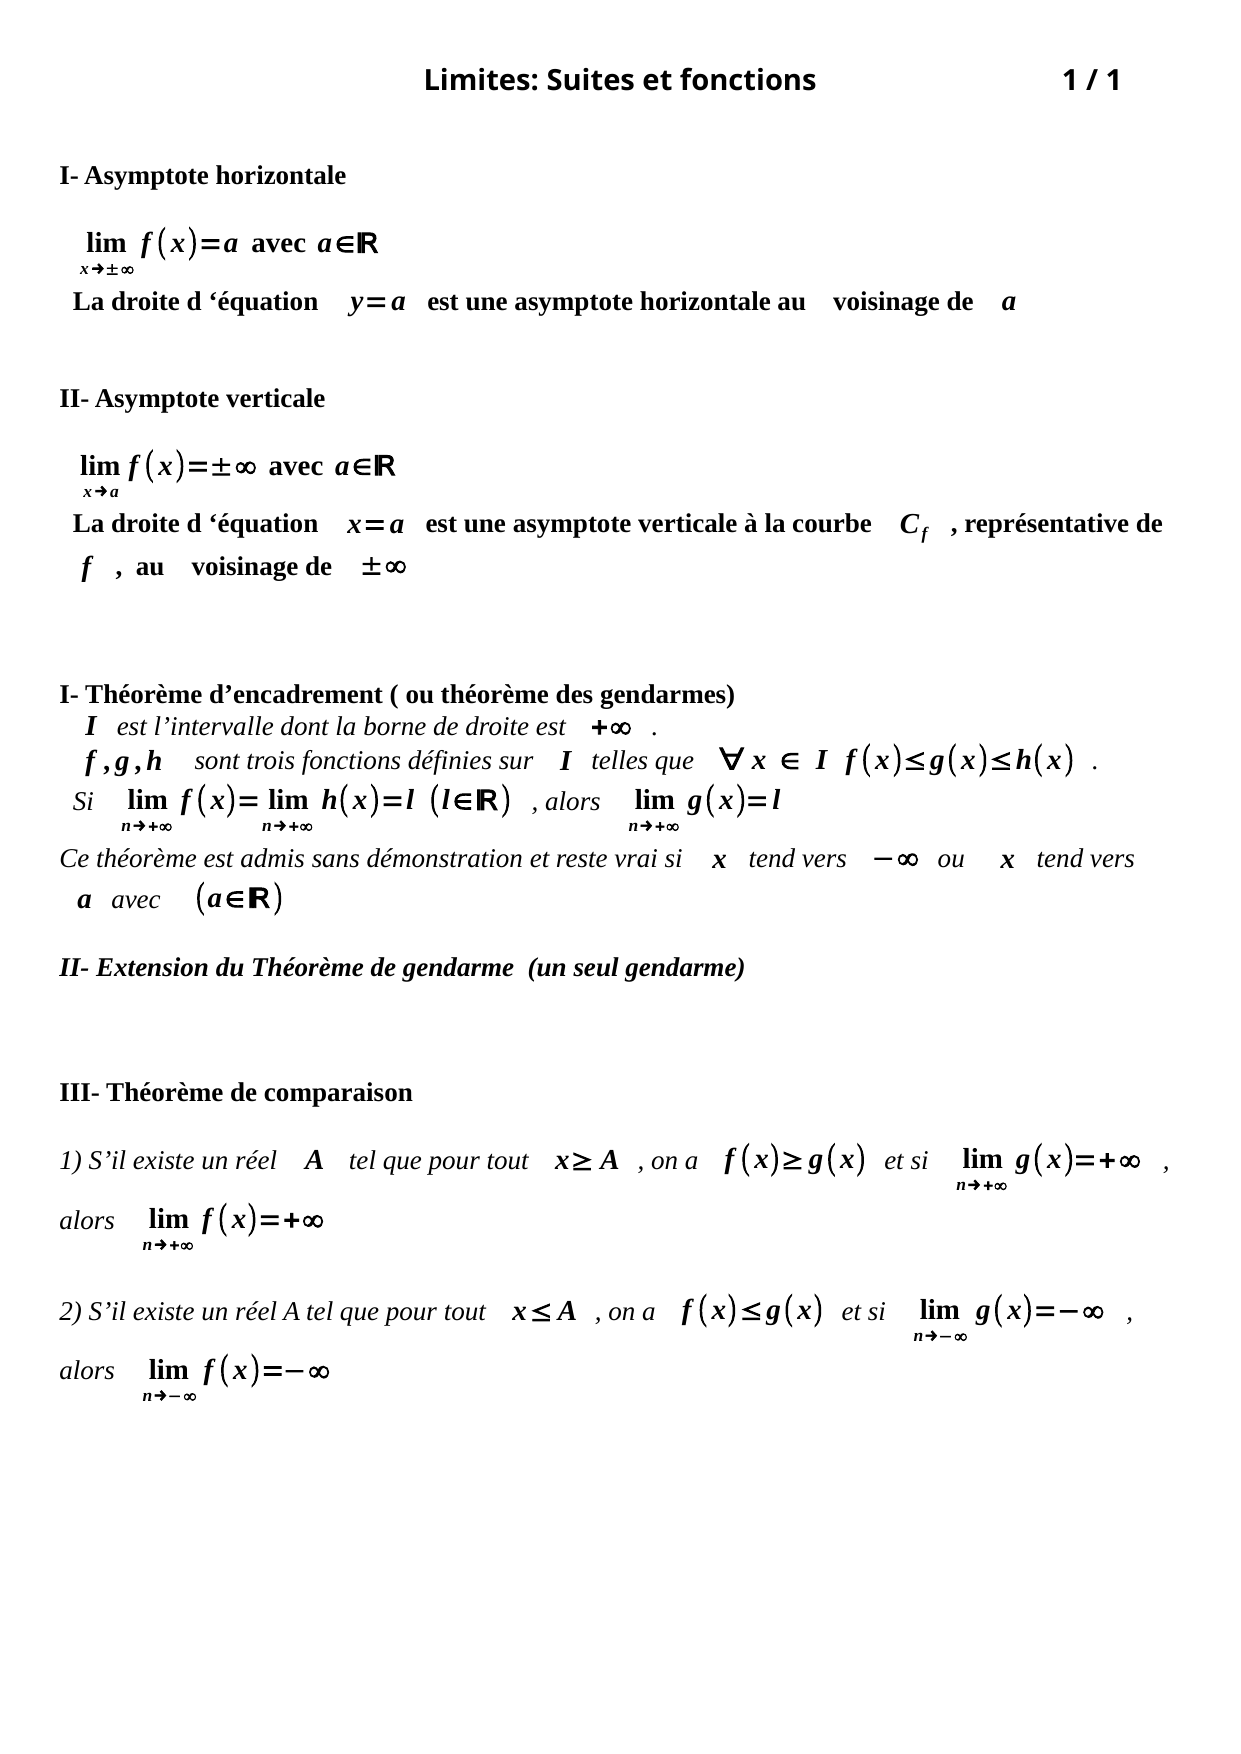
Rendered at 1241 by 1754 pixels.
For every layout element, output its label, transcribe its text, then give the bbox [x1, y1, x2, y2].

text III- Théorème de comparaison [59, 1076, 1181, 1107]
text II- Asymptote verticale [59, 382, 1181, 413]
text 2) S’il existe un réel A tel que pour tout , on a et si , alors [59, 1289, 1181, 1408]
text II- Extension du Théorème de gendarme (un seul gendarme) [59, 951, 1181, 982]
text La droite d ‘équation est une asymptote horizontale au voisinage de [59, 281, 1181, 319]
text est l’intervalle dont la borne de droite est . [59, 709, 1181, 741]
text I- Théorème d’encadrement ( ou théorème des gendarmes) [59, 678, 1181, 709]
text La droite d ‘équation est une asymptote verticale à la courbe , représentative de , au voisinage de [59, 504, 1181, 584]
text I- Asymptote horizontale [59, 159, 1181, 191]
text Ce théorème est admis sans démonstration et reste vrai si tend vers ou tend vers avec [59, 838, 1181, 920]
text sont trois fonctions définies sur telles que . [59, 741, 1181, 779]
text Si , alors [59, 779, 1181, 838]
text 1) S’il existe un réel tel que pour tout , on a et si , alors [59, 1138, 1181, 1257]
